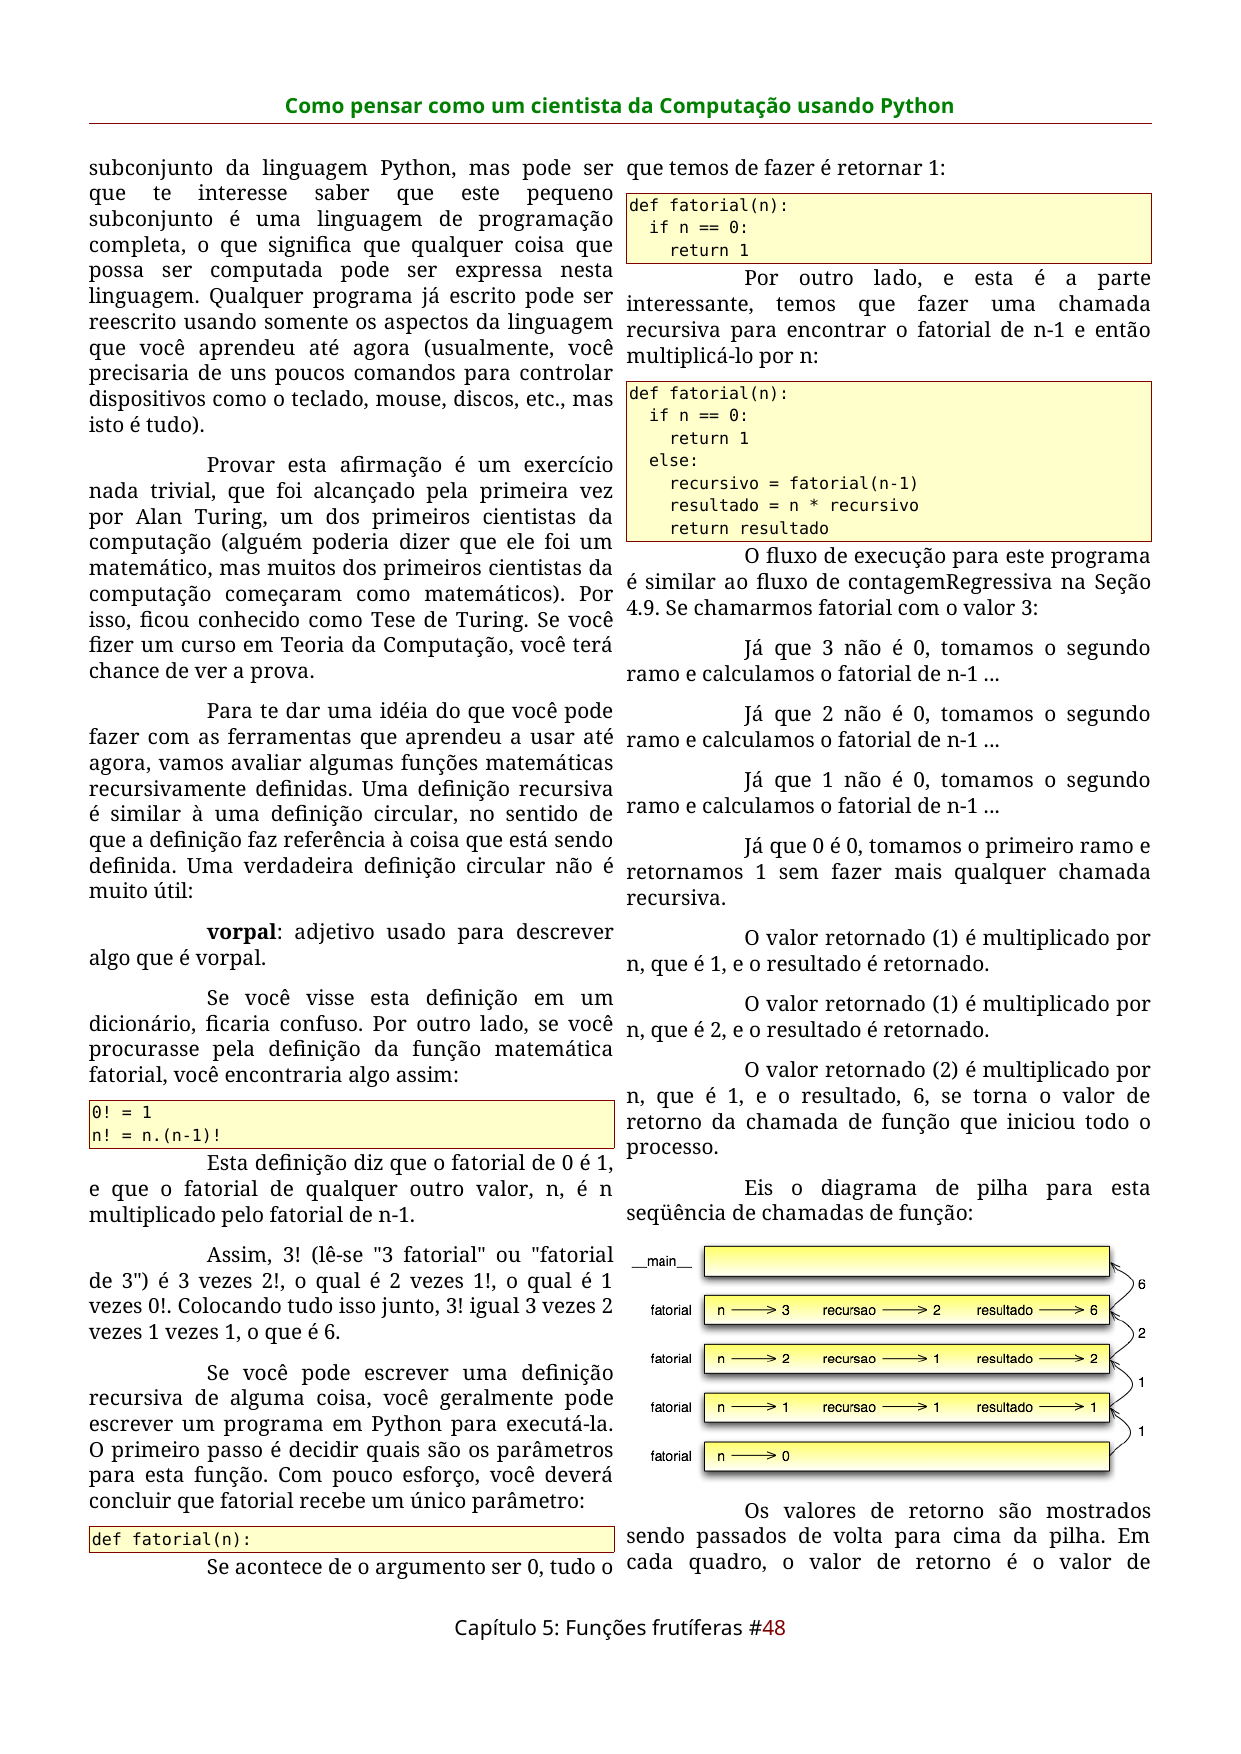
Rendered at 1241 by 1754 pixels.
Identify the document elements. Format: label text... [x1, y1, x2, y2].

text return resultado [627, 516, 1151, 541]
text subconjunto da linguagem Python, mas pode ser que te interesse saber que este pequeno subconjunto é uma linguagem de programação completa, o que significa que qualquer coisa que possa ser computada pode ser expressa nesta linguagem. Qualquer programa já escrito pode ser reescrito usando somente os aspectos da linguagem que você aprendeu até agora (usualmente, você precisaria de uns poucos comandos para controlar dispositivos como o teclado, mouse, discos, etc., mas isto é tudo). [88, 152, 614, 438]
text return 1 [627, 426, 1151, 448]
text if n == 0: [627, 215, 1151, 238]
text Por outro lado, e esta é a parte interessante, temos que fazer uma chamada recursiva para encontrar o fatorial de n-1 e então multiplicá-lo por n: [626, 264, 1152, 369]
text Se você pode escrever uma definição recursiva de alguma coisa, você geralmente pode escrever um programa em Python para executá-la. O primeiro passo é decidir quais são os parâmetros para esta função. Com pouco esforço, você deverá concluir que fatorial recebe um único parâmetro: [88, 1357, 614, 1515]
text Já que 1 não é 0, tomamos o segundo ramo e calculamos o fatorial de n-1 ... [626, 765, 1152, 819]
text resultado = n * recursivo [627, 493, 1151, 516]
text vorpal: adjetivo usado para descrever algo que é vorpal. [88, 917, 614, 971]
text return 1 [627, 238, 1151, 263]
text Eis o diagrama de pilha para esta seqüência de chamadas de função: [626, 1173, 1152, 1227]
text Já que 3 não é 0, tomamos o segundo ramo e calculamos o fatorial de n-1 ... [626, 633, 1152, 687]
text O valor retornado (1) é multiplicado por n, que é 2, e o resultado é retornado. [626, 989, 1152, 1043]
text 0! = 1 [90, 1101, 614, 1123]
text O fluxo de execução para este programa é similar ao fluxo de contagemRegressiva na Seção 4.9. Se chamarmos fatorial com o valor 3: [626, 542, 1152, 621]
text Assim, 3! (lê-se "3 fatorial" ou "fatorial de 3") é 3 vezes 2!, o qual é 2 vezes 1!, o qual é 1 vezes 0!. Colocando tudo isso junto, 3! igual 3 vezes 2 vezes 1 vezes 1, o que é 6. [88, 1240, 614, 1346]
text Os valores de retorno são mostrados sendo passados de volta para cima da pilha. Em cada quadro, o valor de retorno é o valor de [626, 1496, 1152, 1576]
text else: [627, 448, 1151, 471]
text que temos de fazer é retornar 1: [626, 152, 1152, 181]
text def fatorial(n): [627, 194, 1151, 215]
text O valor retornado (2) é multiplicado por n, que é 1, e o resultado, 6, se torna o valor de retorno da chamada de função que iniciou todo o processo. [626, 1055, 1152, 1161]
text def fatorial(n): [90, 1527, 614, 1552]
text Já que 0 é 0, tomamos o primeiro ramo e retornamos 1 sem fazer mais qualquer chamada recursiva. [626, 831, 1152, 911]
text Para te dar uma idéia do que você pode fazer com as ferramentas que aprendeu a usar até agora, vamos avaliar algumas funções matemáticas recursivamente definidas. Uma definição recursiva é similar à uma definição circular, no sentido de que a definição faz referência à coisa que está sendo definida. Uma verdadeira definição circular não é muito útil: [88, 696, 614, 905]
text Já que 2 não é 0, tomamos o segundo ramo e calculamos o fatorial de n-1 ... [626, 699, 1152, 753]
text if n == 0: [627, 403, 1151, 426]
text n! = n.(n-1)! [90, 1123, 614, 1148]
text O valor retornado (1) é multiplicado por n, que é 1, e o resultado é retornado. [626, 923, 1152, 977]
text recursivo = fatorial(n-1) [627, 471, 1151, 493]
picture [626, 1239, 1152, 1484]
text def fatorial(n): [627, 382, 1151, 403]
text Provar esta afirmação é um exercício nada trivial, que foi alcançado pela primeira vez por Alan Turing, um dos primeiros cientistas da computação (alguém poderia dizer que ele foi um matemático, mas muitos dos primeiros cientistas da computação começaram como matemáticos). Por isso, ficou conhecido como Tese de Turing. Se você fizer um curso em Teoria da Computação, você terá chance de ver a prova. [88, 450, 614, 684]
text Esta definição diz que o fatorial de 0 é 1, e que o fatorial de qualquer outro valor, n, é n multiplicado pelo fatorial de n-1. [88, 1148, 614, 1228]
text Se você visse esta definição em um dicionário, ficaria confuso. Por outro lado, se você procurasse pela definição da função matemática fatorial, você encontraria algo assim: [88, 983, 614, 1088]
text Se acontece de o argumento ser 0, tudo o [88, 1552, 614, 1581]
